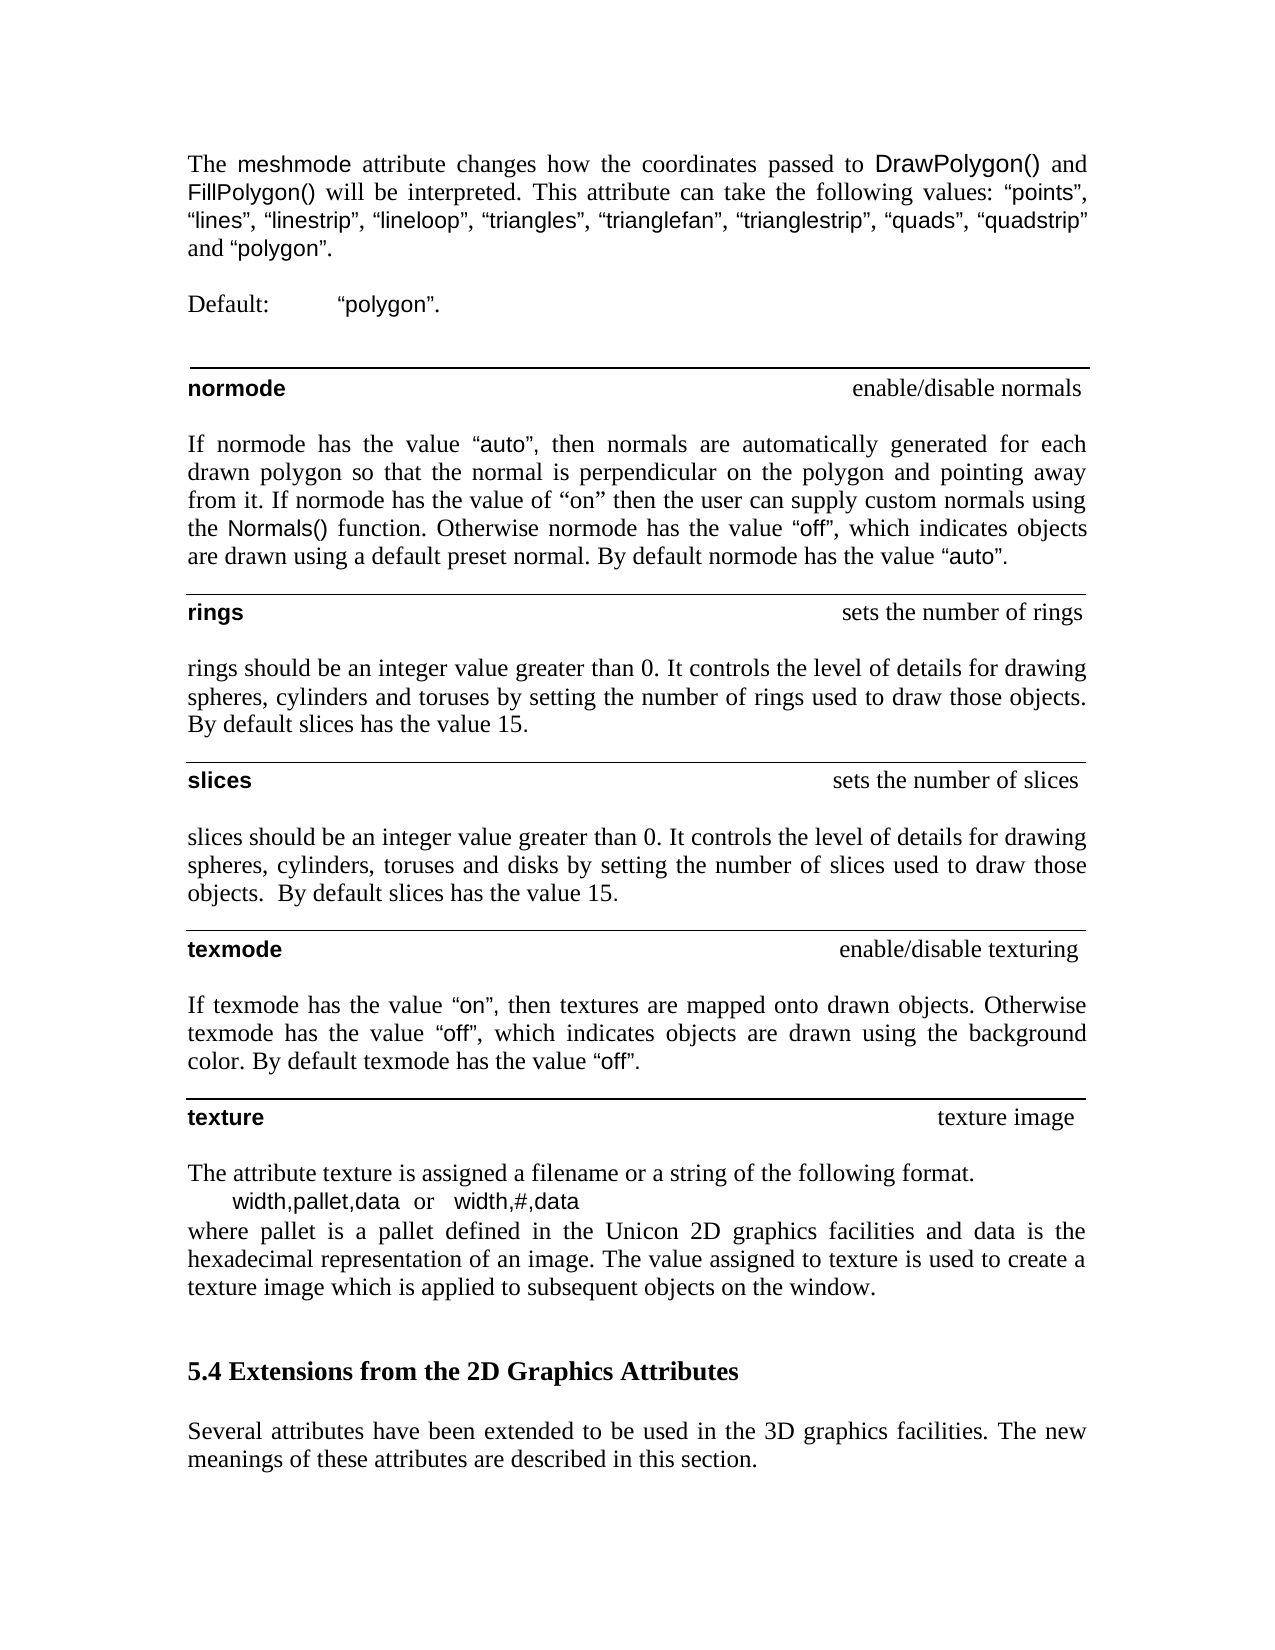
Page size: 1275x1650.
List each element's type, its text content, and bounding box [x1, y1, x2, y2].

text texture texture image [187, 1103, 1087, 1131]
text If texmode has the value “on”, then textures are mapped onto drawn objects. Otherwise texmode has the value “off”, which indicates objects are drawn using the background color. By default texmode has the value “off”. [187, 991, 1087, 1075]
text The attribute texture is assigned a filename or a string of the following format. [187, 1159, 1087, 1187]
text If normode has the value “auto”, then normals are automatically generated for each drawn polygon so that the normal is perpendicular on the polygon and pointing away from it. If normode has the value of “on” then the user can supply custom normals using the Normals() function. Otherwise normode has the value “off”, which indicates objects are drawn using a default preset normal. By default normode has the value “auto”. [187, 430, 1087, 570]
text width,pallet,data or width,#,data [187, 1187, 1087, 1217]
text rings sets the number of rings [187, 598, 1087, 626]
text where pallet is a pallet defined in the Unicon 2D graphics facilities and data is the hexadecimal representation of an image. The value assigned to texture is used to create a texture image which is applied to subsequent objects on the window. [187, 1217, 1087, 1301]
text Several attributes have been extended to be used in the 3D graphics facilities. The new meanings of these attributes are described in this section. [187, 1417, 1087, 1473]
text slices sets the number of slices [187, 766, 1087, 794]
text Default: “polygon”. [187, 290, 1087, 318]
text The meshmode attribute changes how the coordinates passed to DrawPolygon() and FillPolygon() will be interpreted. This attribute can take the following values: “points”, “lines”, “linestrip”, “lineloop”, “triangles”, “trianglefan”, “trianglestrip”, “quads”, “quadstrip” and “polygon”. [187, 150, 1087, 262]
text slices should be an integer value greater than 0. It controls the level of details for drawing spheres, cylinders, toruses and disks by setting the number of slices used to draw those objects. By default slices has the value 15. [187, 822, 1087, 907]
text normode enable/disable normals [187, 374, 1087, 402]
text texmode enable/disable texturing [187, 934, 1087, 963]
text 5.4 Extensions from the 2D Graphics Attributes [187, 1357, 1087, 1387]
text rings should be an integer value greater than 0. It controls the level of details for drawing spheres, cylinders and toruses by setting the number of rings used to draw those objects. By default slices has the value 15. [187, 654, 1087, 738]
